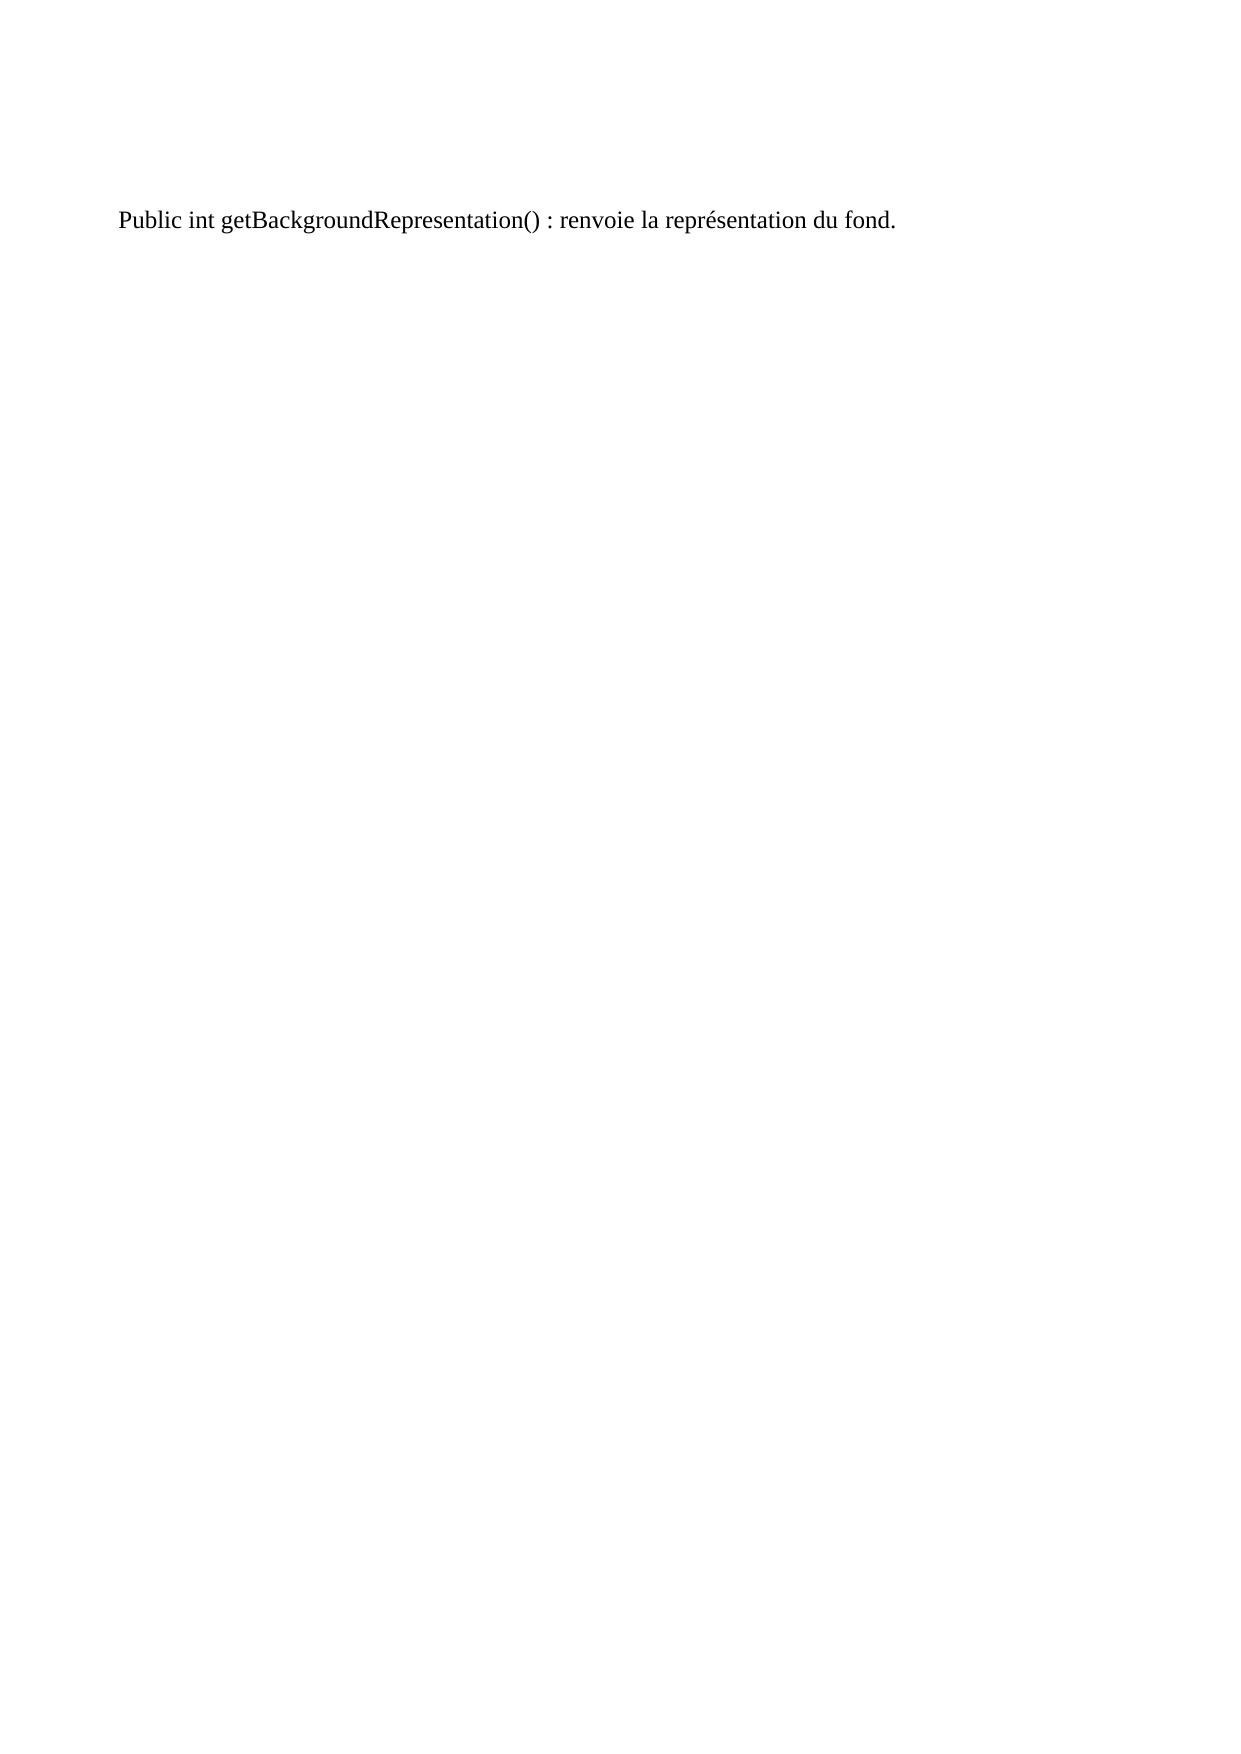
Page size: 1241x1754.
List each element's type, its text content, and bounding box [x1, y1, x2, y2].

text Public int getBackgroundRepresentation() : renvoie la représentation du fond. [118, 205, 1122, 234]
